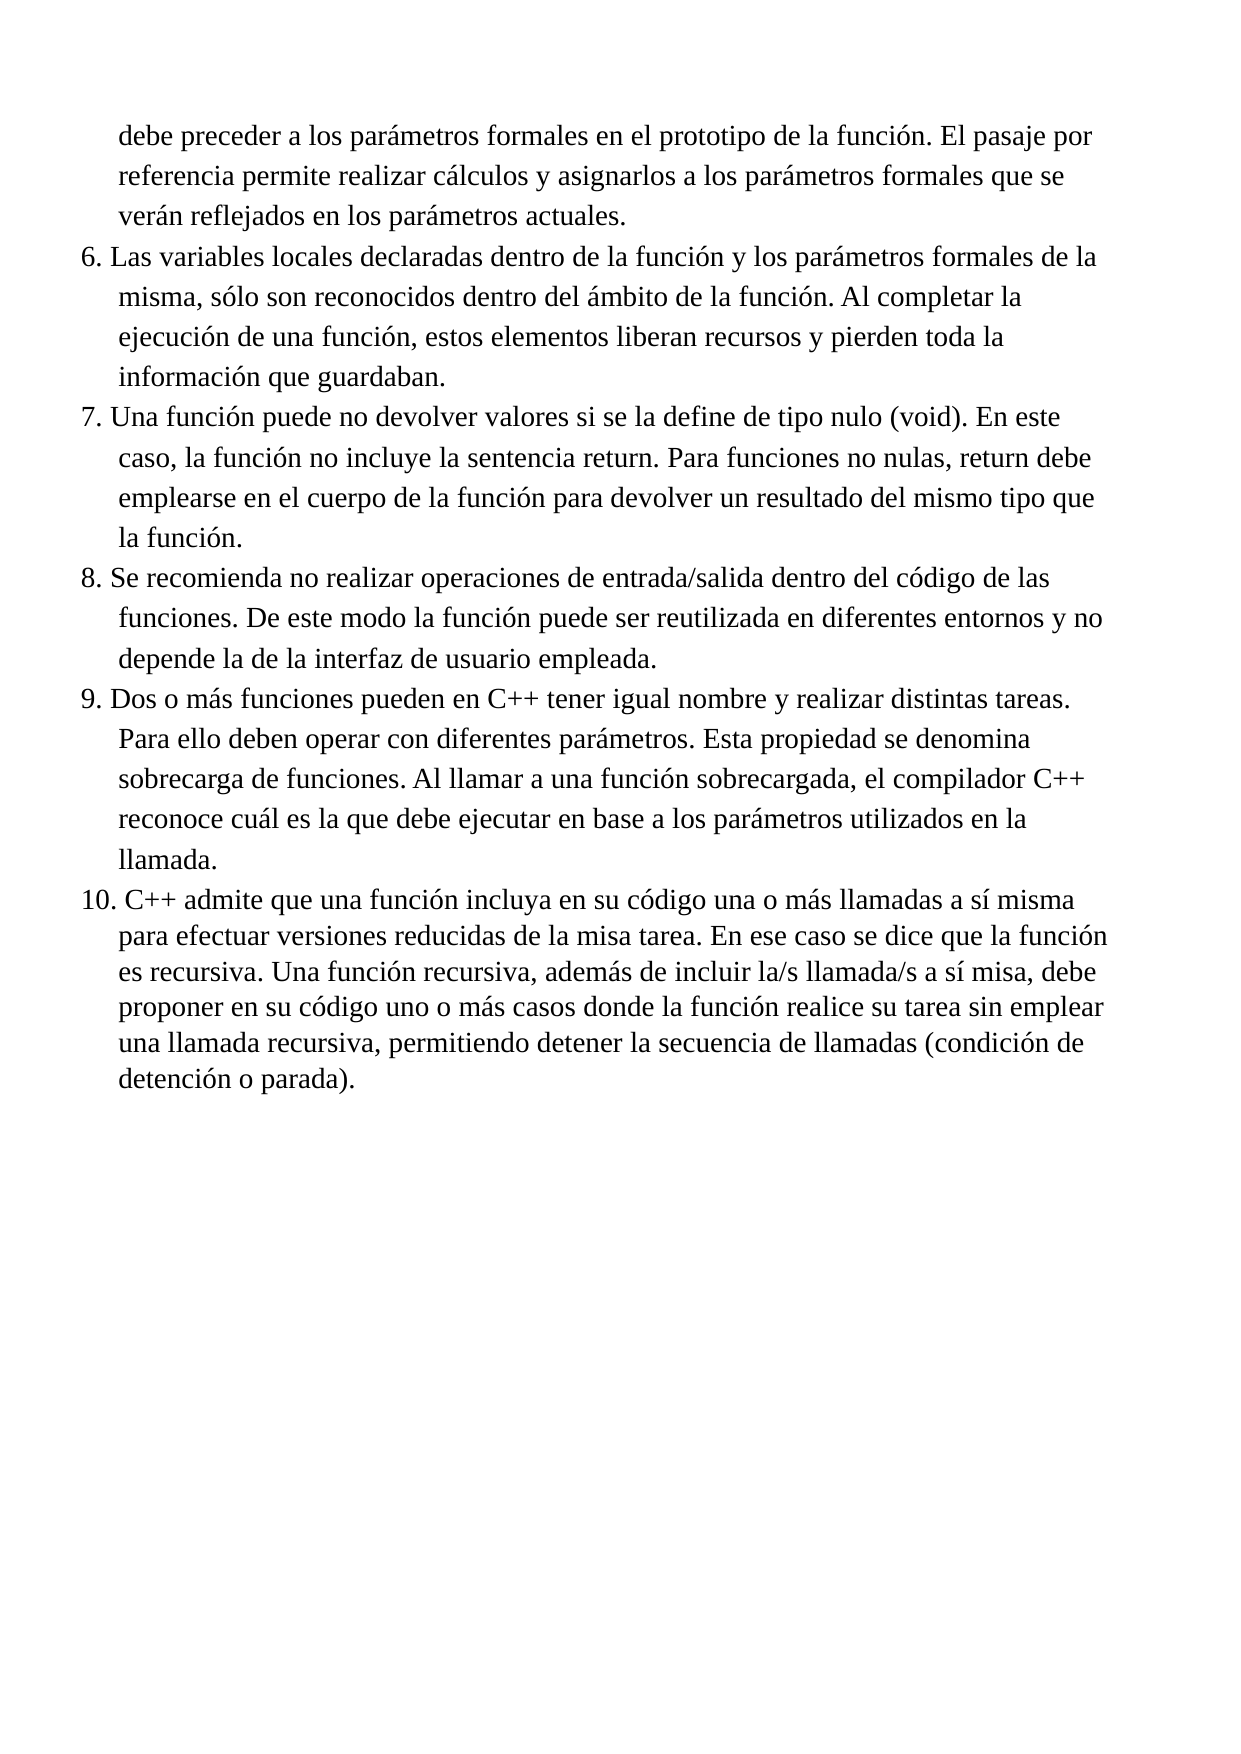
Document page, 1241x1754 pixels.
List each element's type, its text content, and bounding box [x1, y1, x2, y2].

text 10. C++ admite que una función incluya en su código una o más llamadas a sí misma para efectuar versiones reducidas de la misa tarea. En ese caso se dice que la función es recursiva. Una función recursiva, además de incluir la/s llamada/s a sí misa, debe proponer en su código uno o más casos donde la función realice su tarea sin emplear una llamada recursiva, permitiendo detener la secuencia de llamadas (condición de detención o parada). [81, 882, 1122, 1095]
text 6. Las variables locales declaradas dentro de la función y los parámetros formales de la misma, sólo son reconocidos dentro del ámbito de la función. Al completar la ejecución de una función, estos elementos liberan recursos y pierden toda la información que guardaban. [81, 239, 1122, 393]
text 8. Se recomienda no realizar operaciones de entrada/salida dentro del código de las funciones. De este modo la función puede ser reutilizada en diferentes entornos y no depende la de la interfaz de usuario empleada. [81, 560, 1122, 674]
text 7. Una función puede no devolver valores si se la define de tipo nulo (void). En este caso, la función no incluye la sentencia return. Para funciones no nulas, return debe emplearse en el cuerpo de la función para devolver un resultado del mismo tipo que la función. [81, 399, 1122, 554]
text 9. Dos o más funciones pueden en C++ tener igual nombre y realizar distintas tareas. Para ello deben operar con diferentes parámetros. Esta propiedad se denomina sobrecarga de funciones. Al llamar a una función sobrecargada, el compilador C++ reconoce cuál es la que debe ejecutar en base a los parámetros utilizados en la llamada. [81, 681, 1122, 875]
text debe preceder a los parámetros formales en el prototipo de la función. El pasaje por referencia permite realizar cálculos y asignarlos a los parámetros formales que se verán reflejados en los parámetros actuales. [81, 118, 1122, 232]
